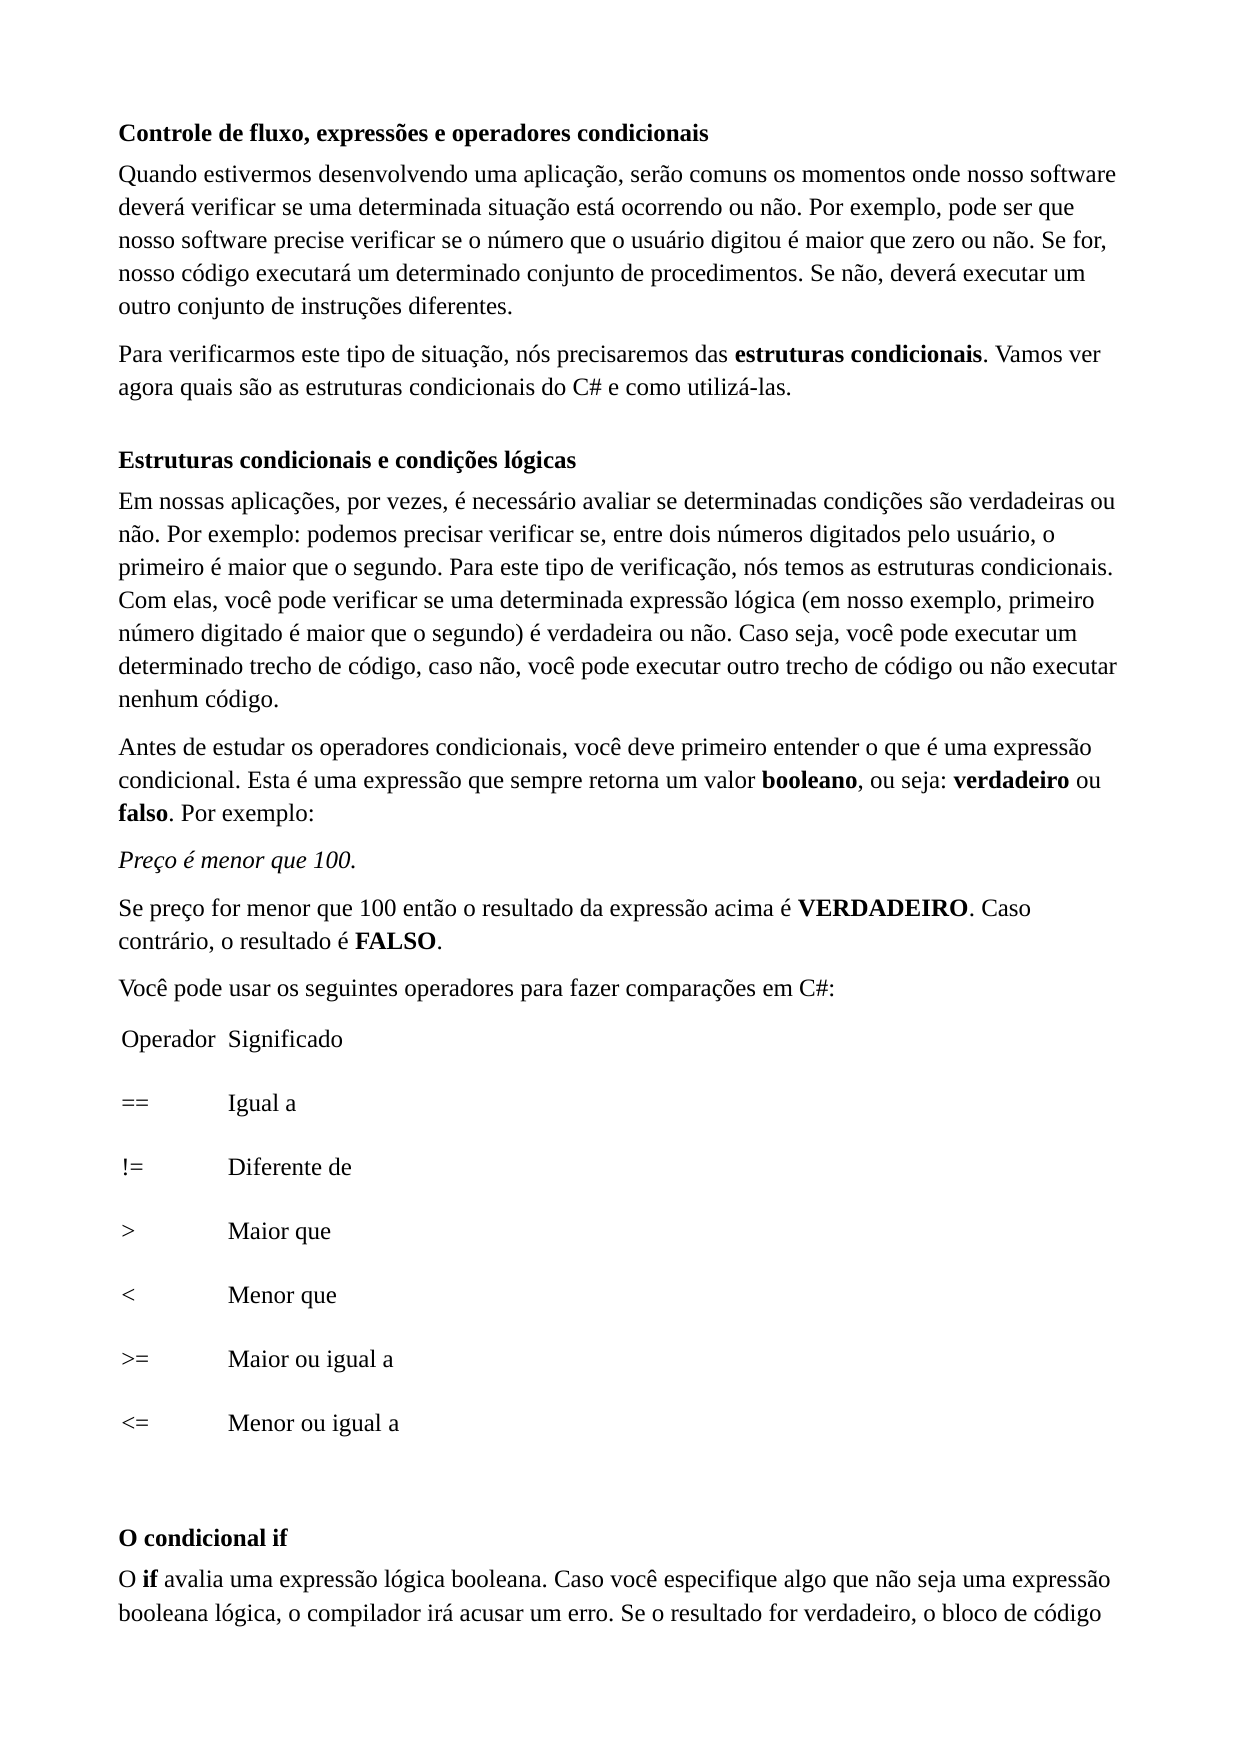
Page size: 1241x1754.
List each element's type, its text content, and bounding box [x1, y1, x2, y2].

text Antes de estudar os operadores condicionais, você deve primeiro entender o que é uma expressão condicional. Esta é uma expressão que sempre retorna um valor booleano, ou seja: verdadeiro ou falso. Por exemplo: [118, 732, 1122, 826]
text Se preço for menor que 100 então o resultado da expressão acima é VERDADEIRO. Caso contrário, o resultado é FALSO. [118, 893, 1122, 955]
text Você pode usar os seguintes operadores para fazer comparações em C#: [118, 973, 1122, 1002]
table_cell Igual a [225, 1085, 411, 1149]
table_cell Maior que [225, 1213, 411, 1277]
table_cell >= [118, 1341, 225, 1406]
table_cell Diferente de [225, 1149, 411, 1213]
subtitle Estruturas condicionais e condições lógicas [118, 445, 1122, 473]
table_cell == [118, 1085, 225, 1149]
text O if avalia uma expressão lógica booleana. Caso você especifique algo que não seja uma expressão booleana lógica, o compilador irá acusar um erro. Se o resultado for verdadeiro, o bloco de código [118, 1564, 1122, 1626]
table_header Operador [118, 1021, 225, 1085]
table_cell <= [118, 1406, 225, 1469]
subtitle Controle de fluxo, expressões e operadores condicionais [118, 118, 1122, 147]
table_cell < [118, 1278, 225, 1341]
table_cell Maior ou igual a [225, 1341, 411, 1406]
table_header Significado [225, 1021, 411, 1085]
table_cell != [118, 1149, 225, 1213]
text Preço é menor que 100. [118, 845, 1122, 874]
table_cell Menor que [225, 1278, 411, 1341]
subtitle O condicional if [118, 1523, 1122, 1552]
table_cell Menor ou igual a [225, 1406, 411, 1469]
text Quando estivermos desenvolvendo uma aplicação, serão comuns os momentos onde nosso software deverá verificar se uma determinada situação está ocorrendo ou não. Por exemplo, pode ser que nosso software precise verificar se o número que o usuário digitou é maior que zero ou não. Se for, nosso código executará um determinado conjunto de procedimentos. Se não, deverá executar um outro conjunto de instruções diferentes. [118, 159, 1122, 320]
text Em nossas aplicações, por vezes, é necessário avaliar se determinadas condições são verdadeiras ou não. Por exemplo: podemos precisar verificar se, entre dois números digitados pelo usuário, o primeiro é maior que o segundo. Para este tipo de verificação, nós temos as estruturas condicionais. Com elas, você pode verificar se uma determinada expressão lógica (em nosso exemplo, primeiro número digitado é maior que o segundo) é verdadeira ou não. Caso seja, você pode executar um determinado trecho de código, caso não, você pode executar outro trecho de código ou não executar nenhum código. [118, 486, 1122, 713]
text Para verificarmos este tipo de situação, nós precisaremos das estruturas condicionais. Vamos ver agora quais são as estruturas condicionais do C# e como utilizá-las. [118, 339, 1122, 401]
table_cell > [118, 1213, 225, 1277]
